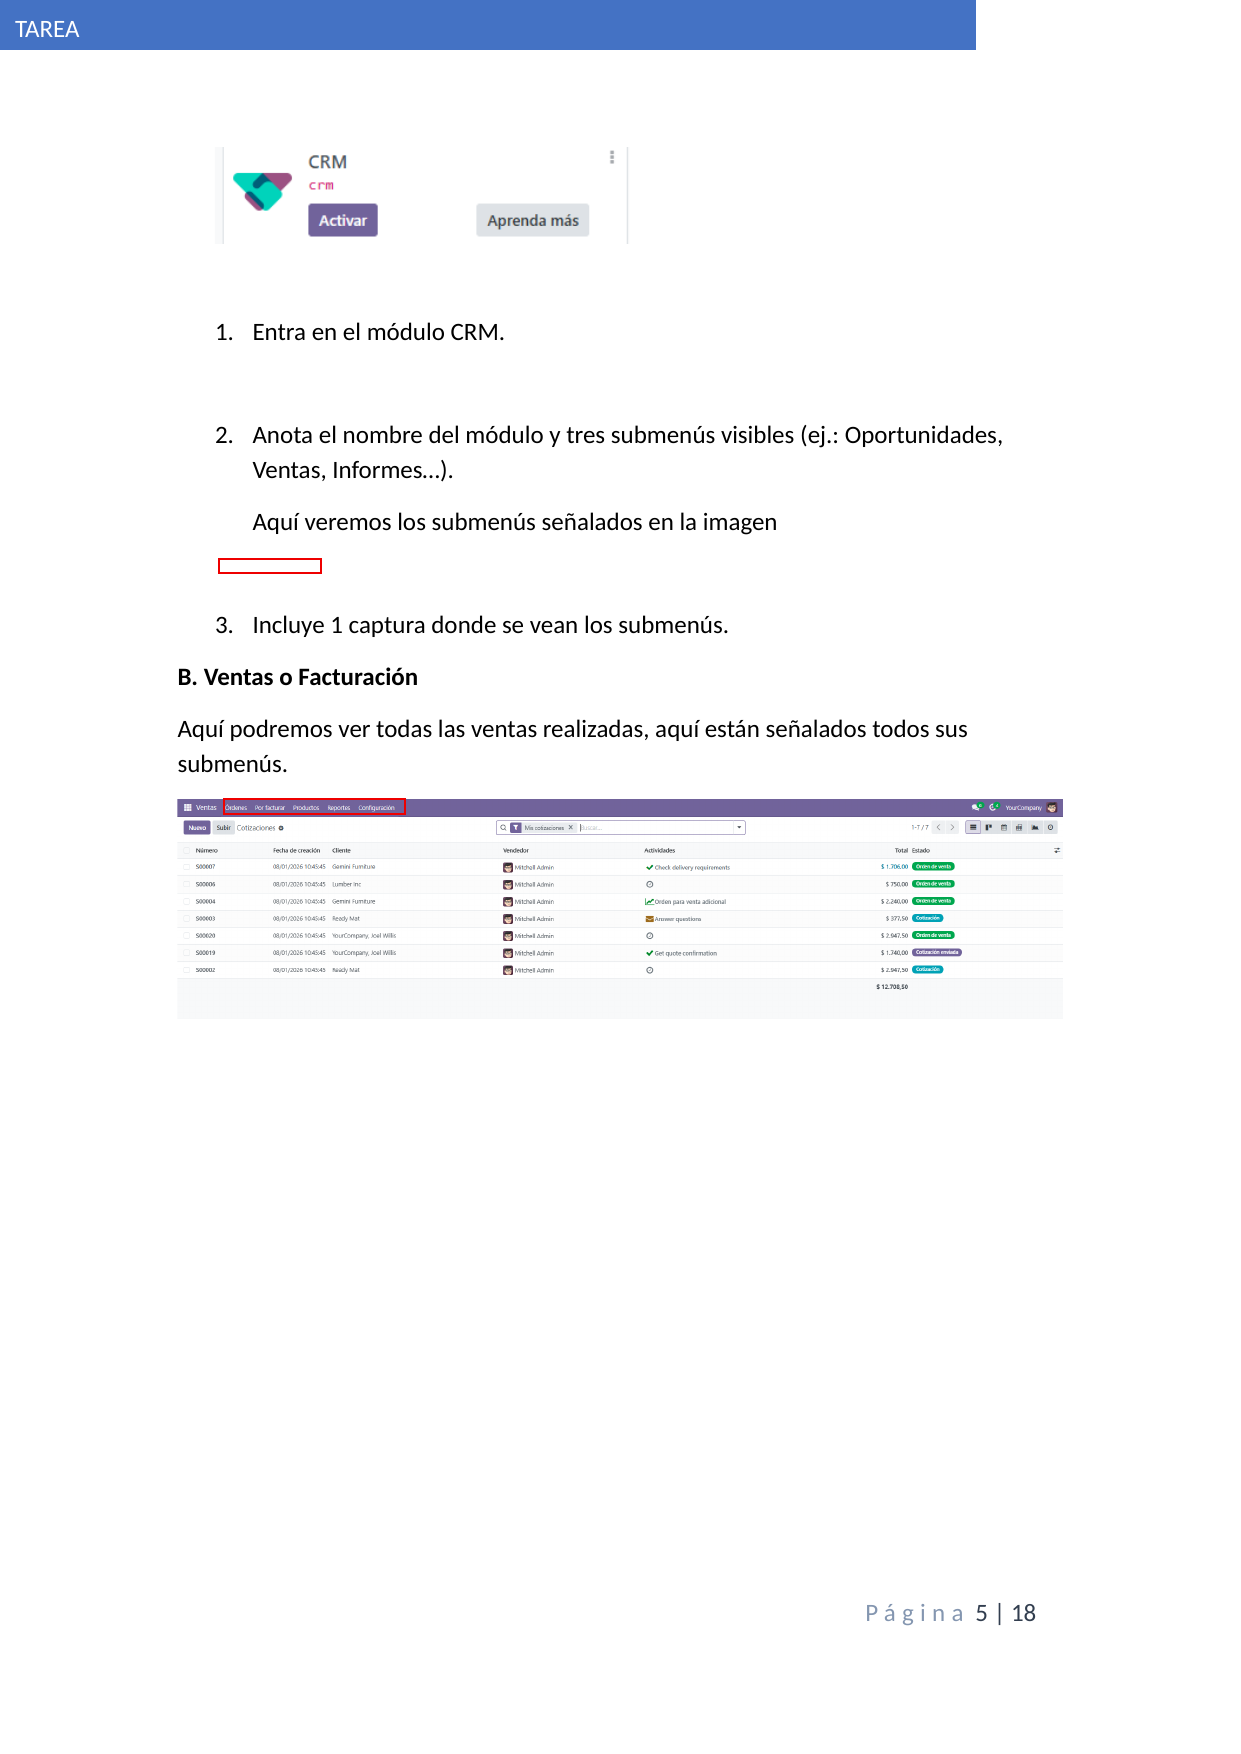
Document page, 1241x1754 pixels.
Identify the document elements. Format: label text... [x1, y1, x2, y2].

list Anota el nombre del módulo y tres submenús visibles (ej.: Oportunidades, Ventas, Informes…). [215, 420, 1063, 485]
text B. Ventas o Facturación [177, 661, 1063, 692]
text Aquí podremos ver todas las ventas realizadas, aquí están señalados todos sus submenús. [177, 713, 1063, 778]
list Entra en el módulo CRM. [215, 316, 1063, 347]
text Aquí veremos los submenús señalados en la imagen [252, 506, 1063, 537]
list Incluye 1 captura donde se vean los submenús. [215, 610, 1063, 640]
